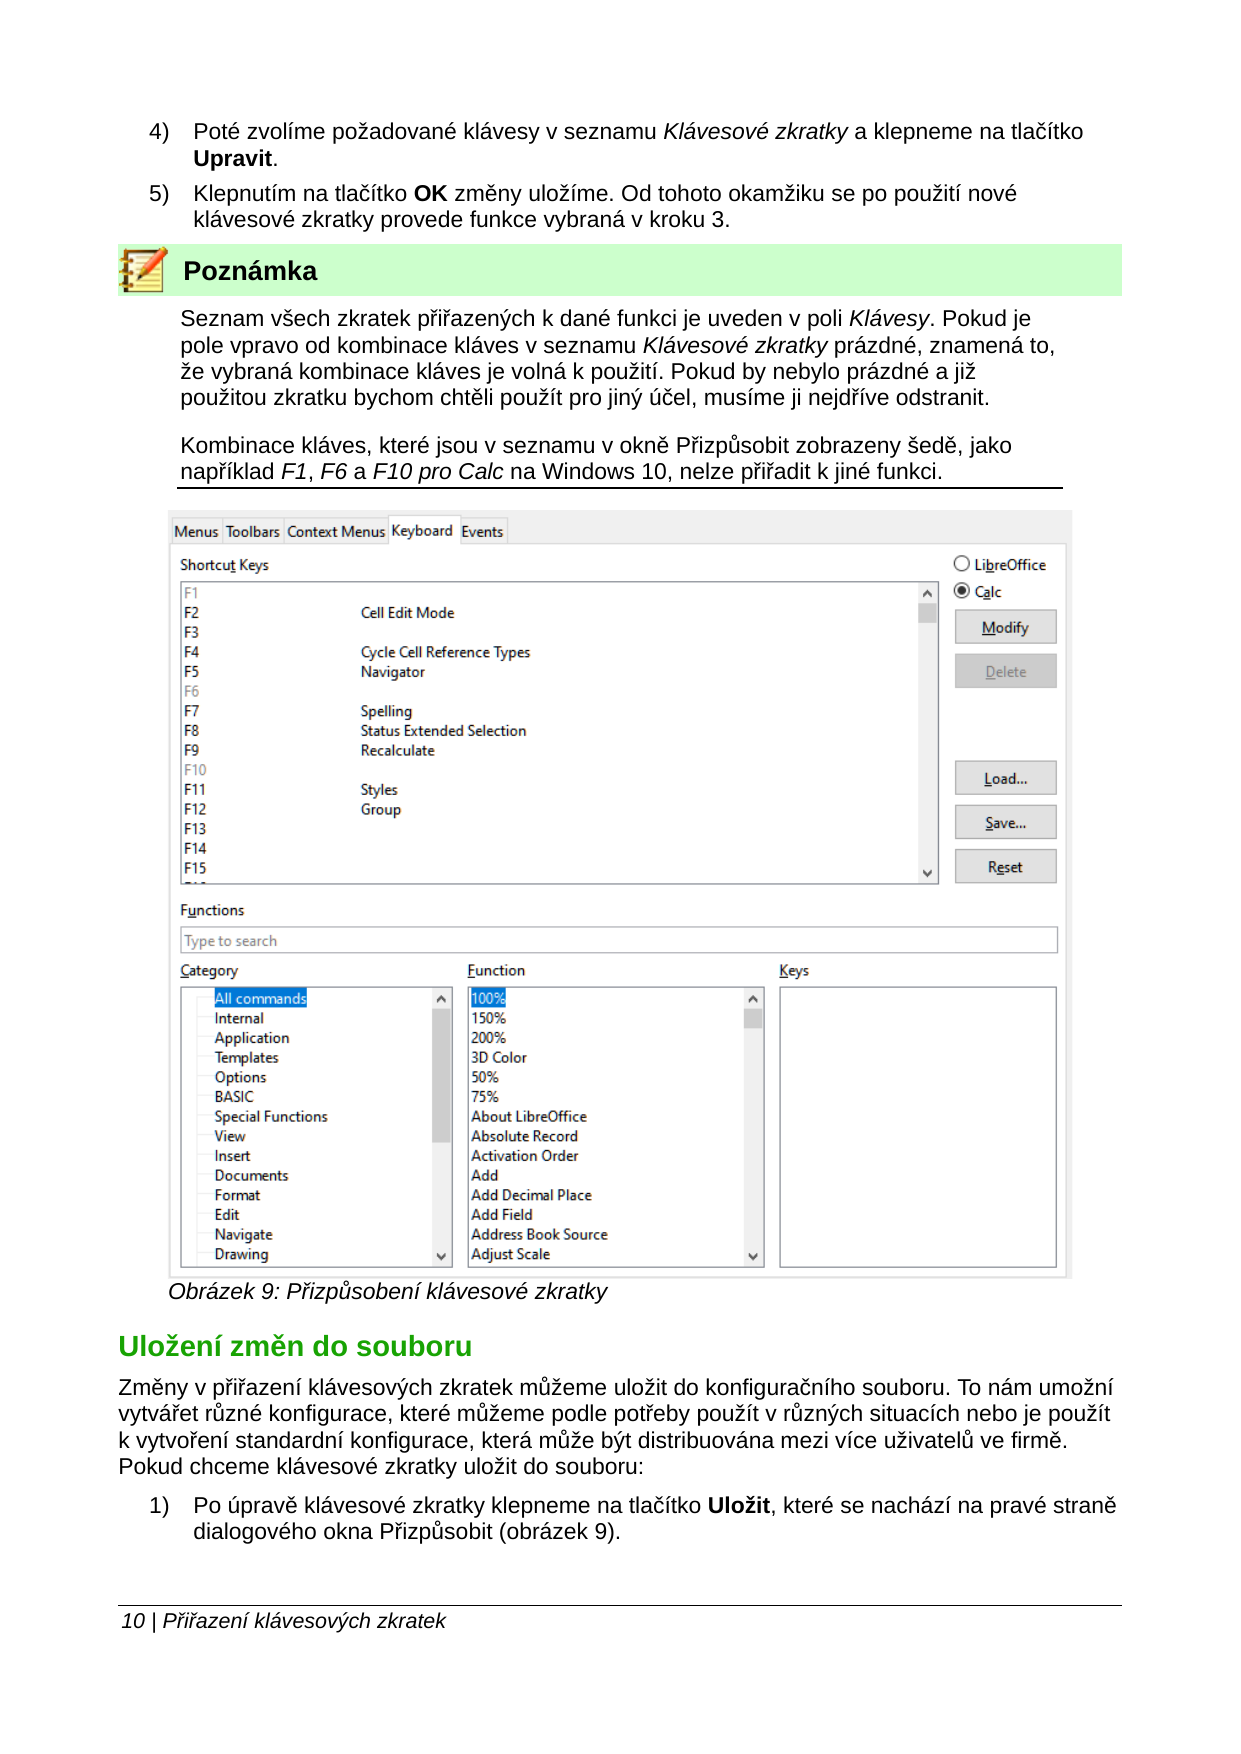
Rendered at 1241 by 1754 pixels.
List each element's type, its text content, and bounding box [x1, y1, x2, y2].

picture [119, 245, 170, 296]
list Změny v přiřazení klávesových zkratek můžeme uložit do konfiguračního souboru. To nám umožní vytvářet různé konfigurace, které můžeme podle potřeby použít v různých situacích nebo je použít k vytvoření standardní konfigurace, která může být distribuována mezi více uživatelů ve firmě. Pokud chceme klávesové zkratky uložit do souboru: [118, 1374, 1122, 1479]
text Seznam všech zkratek přiřazených k dané funkci je uveden v poli Klávesy. Pokud je pole vpravo od kombinace kláves v seznamu Klávesové zkratky prázdné, znamená to, že vybraná kombinace kláves je volná k použití. Pokud by nebylo prázdné a již použitou zkratku bychom chtěli použít pro jiný účel, musíme ji nejdříve odstranit. [177, 302, 1063, 411]
text Kombinace kláves, které jsou v seznamu v okně Přizpůsobit zobrazeny šedě, jako například F1, F6 a F10 pro Calc na Windows 10, nelze přiřadit k jiné funkci. [177, 429, 1063, 487]
text Obrázek 9: Přizpůsobení klávesové zkratky [168, 1279, 1072, 1304]
subtitle Poznámka [118, 244, 1122, 296]
list Po úpravě klávesové zkratky klepneme na tlačítko Uložit, které se nachází na pravé straně dialogového okna Přizpůsobit (obrázek 9). [169, 1492, 1122, 1544]
list Klepnutím na tlačítko OK změny uložíme. Od tohoto okamžiku se po použití nové klávesové zkratky provede funkce vybraná v kroku 3. [169, 180, 1122, 232]
list Poté zvolíme požadované klávesy v seznamu Klávesové zkratky a klepneme na tlačítko Upravit. [169, 118, 1122, 171]
subtitle Uložení změn do souboru [118, 1329, 1122, 1362]
picture [167, 510, 1073, 1279]
